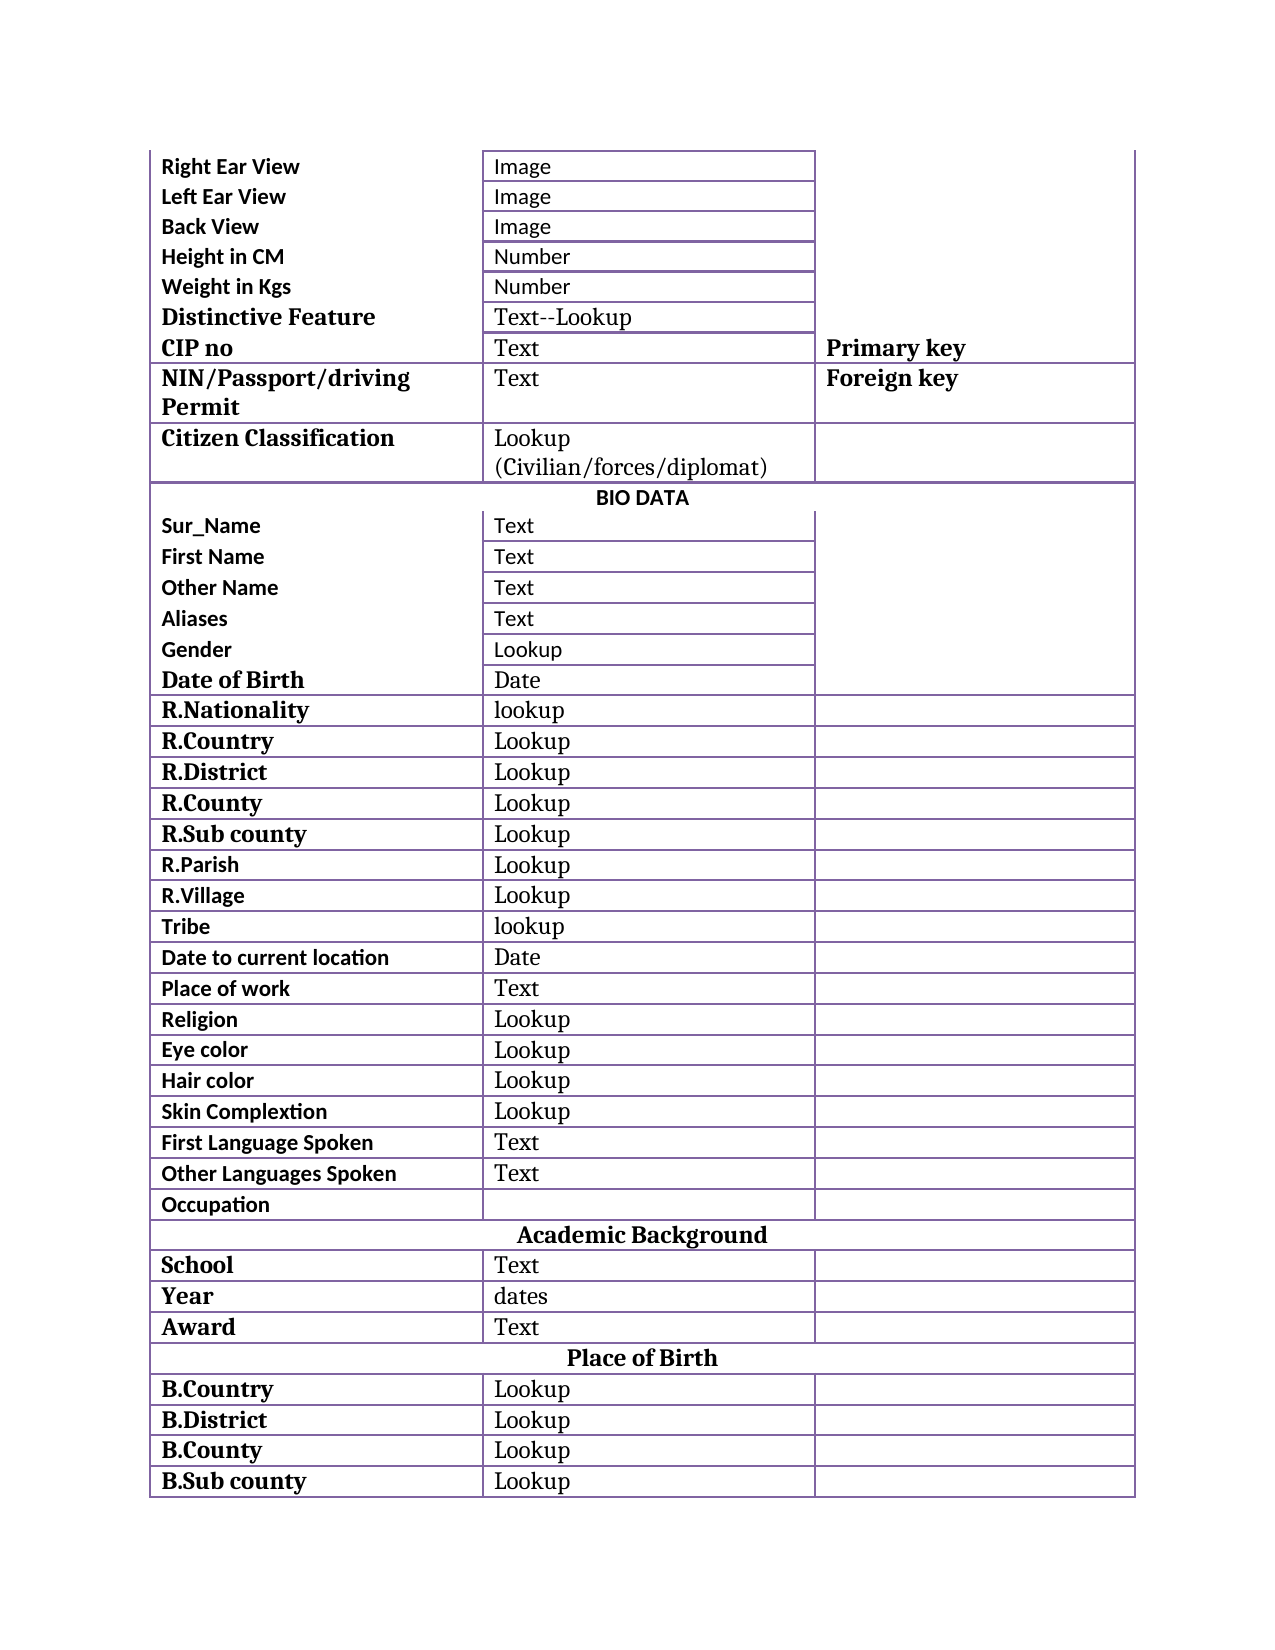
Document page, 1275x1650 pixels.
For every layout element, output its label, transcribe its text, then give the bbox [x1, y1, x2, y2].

table_cell Lookup [484, 789, 814, 818]
table_cell [816, 974, 1134, 1003]
table_cell Eye color [151, 1036, 482, 1064]
table_cell Text [484, 334, 814, 362]
table_cell R.County [151, 789, 482, 818]
table_cell [816, 912, 1134, 941]
table_cell [816, 1467, 1134, 1496]
table_cell R.Sub county [151, 820, 482, 848]
table_cell Right Ear View [151, 150, 482, 180]
table_cell B.County [151, 1436, 482, 1465]
table_cell Text [484, 364, 814, 422]
table_cell Left Ear View [151, 180, 482, 210]
table_cell Text [484, 1313, 814, 1342]
table_cell BIO DATA [151, 484, 1134, 511]
table_cell [816, 1097, 1134, 1126]
table_cell Year [151, 1282, 482, 1311]
table_cell First Name [151, 540, 482, 571]
table_cell Place of work [151, 974, 482, 1003]
table_cell R.Nationality [151, 696, 482, 725]
table_cell Religion [151, 1005, 482, 1033]
table_cell Hair color [151, 1066, 482, 1095]
table_cell [816, 270, 1134, 301]
table_cell NIN/Passport/driving Permit [151, 364, 482, 422]
table_cell lookup [484, 912, 814, 941]
table_cell [816, 1005, 1134, 1033]
table_cell [816, 1282, 1134, 1311]
table_cell Number [484, 243, 814, 270]
table_cell Other Name [151, 571, 482, 602]
table_cell [816, 943, 1134, 972]
table_cell [816, 789, 1134, 818]
table_cell Lookup [484, 881, 814, 910]
table_cell Aliases [151, 602, 482, 633]
table_cell [816, 1406, 1134, 1434]
table_cell Text [484, 1159, 814, 1188]
table_cell Back View [151, 210, 482, 240]
table_cell B.Country [151, 1375, 482, 1403]
table_cell Place of Birth [151, 1344, 1134, 1373]
table_cell Lookup [484, 1005, 814, 1033]
table_cell Lookup [484, 820, 814, 848]
table_cell Primary key [816, 331, 1134, 362]
table_cell Tribe [151, 912, 482, 941]
table_cell Lookup [484, 1036, 814, 1064]
table_cell Citizen Classification [151, 424, 482, 481]
table_cell [816, 1313, 1134, 1342]
table_cell [816, 664, 1134, 694]
table_cell [816, 820, 1134, 848]
table_cell First Language Spoken [151, 1128, 482, 1157]
table_cell Height in CM [151, 240, 482, 270]
table_cell B.District [151, 1406, 482, 1434]
table_cell Weight in Kgs [151, 270, 482, 301]
table_cell Lookup [484, 1097, 814, 1126]
table_cell Text [484, 604, 814, 633]
table_cell [816, 1159, 1134, 1188]
table_cell [816, 180, 1134, 210]
table_cell [816, 1190, 1134, 1218]
table_cell B.Sub county [151, 1467, 482, 1496]
table_cell Lookup [484, 758, 814, 787]
table_cell [816, 1375, 1134, 1403]
table_cell Text [484, 1251, 814, 1280]
table_cell [816, 758, 1134, 787]
table_cell Text [484, 542, 814, 571]
table_cell Image [484, 182, 814, 210]
table_cell [816, 540, 1134, 571]
table_cell Number [484, 273, 814, 301]
table_cell Lookup [484, 727, 814, 756]
table_cell [816, 571, 1134, 602]
table_cell [816, 1066, 1134, 1095]
table_cell Lookup [484, 1375, 814, 1403]
table_cell Distinctive Feature [151, 301, 482, 331]
table_cell [816, 210, 1134, 240]
table_cell Lookup [484, 1066, 814, 1095]
table_cell Award [151, 1313, 482, 1342]
table_cell [816, 301, 1134, 331]
table_cell Text [484, 511, 814, 540]
table_cell Image [484, 152, 814, 180]
table_cell R.Parish [151, 851, 482, 879]
table_cell Skin Complextion [151, 1097, 482, 1126]
table_cell [816, 696, 1134, 725]
table_cell [816, 602, 1134, 633]
table_cell Image [484, 212, 814, 240]
table_cell Lookup [484, 1436, 814, 1465]
table_cell Gender [151, 633, 482, 663]
table_cell Lookup [484, 1406, 814, 1434]
table_cell Lookup [484, 851, 814, 879]
table_cell Occupation [151, 1190, 482, 1218]
table_cell dates [484, 1282, 814, 1311]
table_cell Academic Background [151, 1221, 1134, 1249]
table_cell [484, 1190, 814, 1218]
table_cell Sur_Name [151, 511, 482, 540]
table_cell R.Village [151, 881, 482, 910]
table_cell [816, 1036, 1134, 1064]
table_cell [816, 727, 1134, 756]
table_cell [816, 1436, 1134, 1465]
table_cell Text [484, 573, 814, 602]
table_cell Date [484, 943, 814, 972]
table_cell [816, 881, 1134, 910]
table_cell CIP no [151, 331, 482, 362]
table_cell Text [484, 1128, 814, 1157]
table_cell R.District [151, 758, 482, 787]
table_cell R.Country [151, 727, 482, 756]
table_cell [816, 424, 1134, 481]
table_cell Lookup (Civilian/forces/diplomat) [484, 424, 814, 481]
table_cell Date of Birth [151, 664, 482, 694]
table_cell [816, 150, 1134, 180]
table_cell Date [484, 666, 814, 694]
table_cell Other Languages Spoken [151, 1159, 482, 1188]
table_cell [816, 851, 1134, 879]
table_cell School [151, 1251, 482, 1280]
table_cell Date to current location [151, 943, 482, 972]
table_cell [816, 240, 1134, 270]
table_cell lookup [484, 696, 814, 725]
table_cell [816, 1128, 1134, 1157]
table_cell Text--Lookup [484, 303, 814, 331]
table_cell [816, 511, 1134, 540]
table_cell [816, 633, 1134, 663]
table_cell Lookup [484, 1467, 814, 1496]
table_cell Foreign key [816, 364, 1134, 422]
table_cell Text [484, 974, 814, 1003]
table_cell Lookup [484, 635, 814, 663]
table_cell [816, 1251, 1134, 1280]
